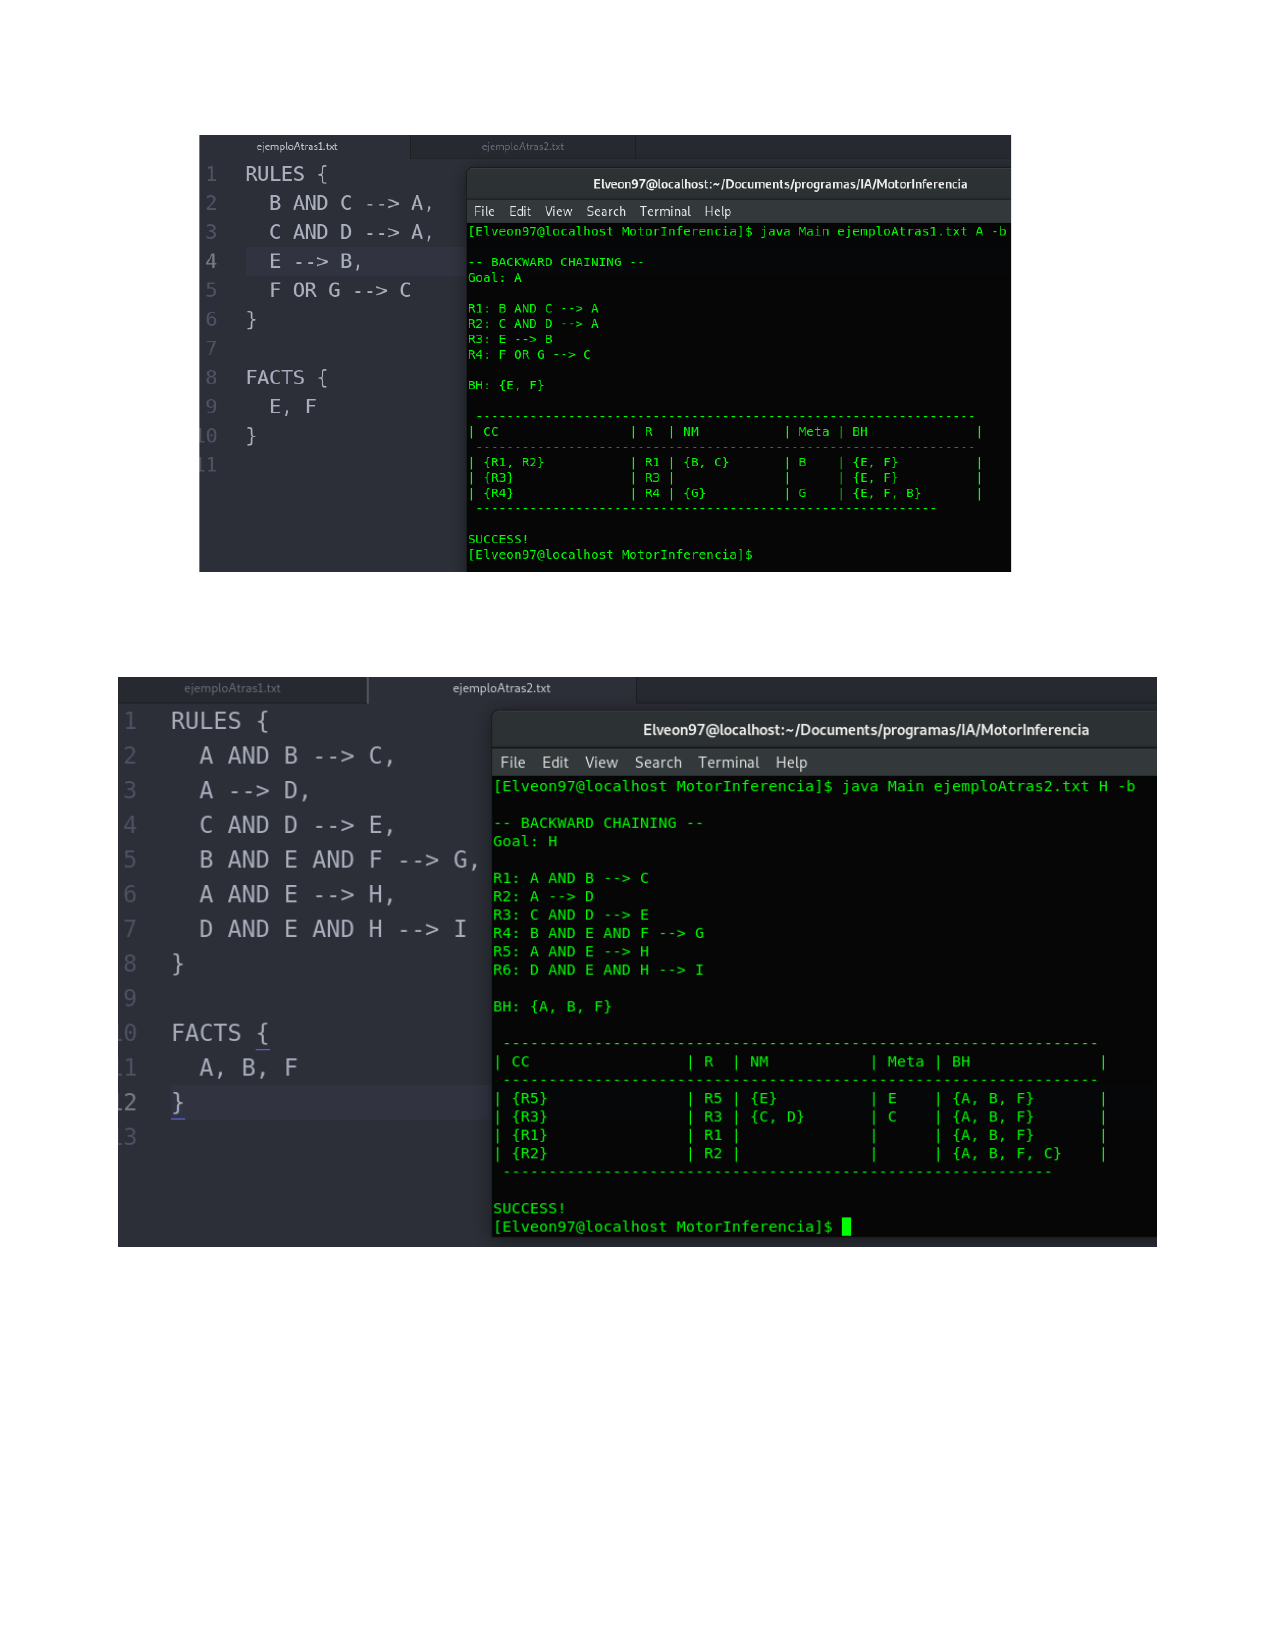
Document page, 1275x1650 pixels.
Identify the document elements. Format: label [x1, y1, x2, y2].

picture [199, 135, 1012, 572]
picture [118, 677, 1157, 1247]
